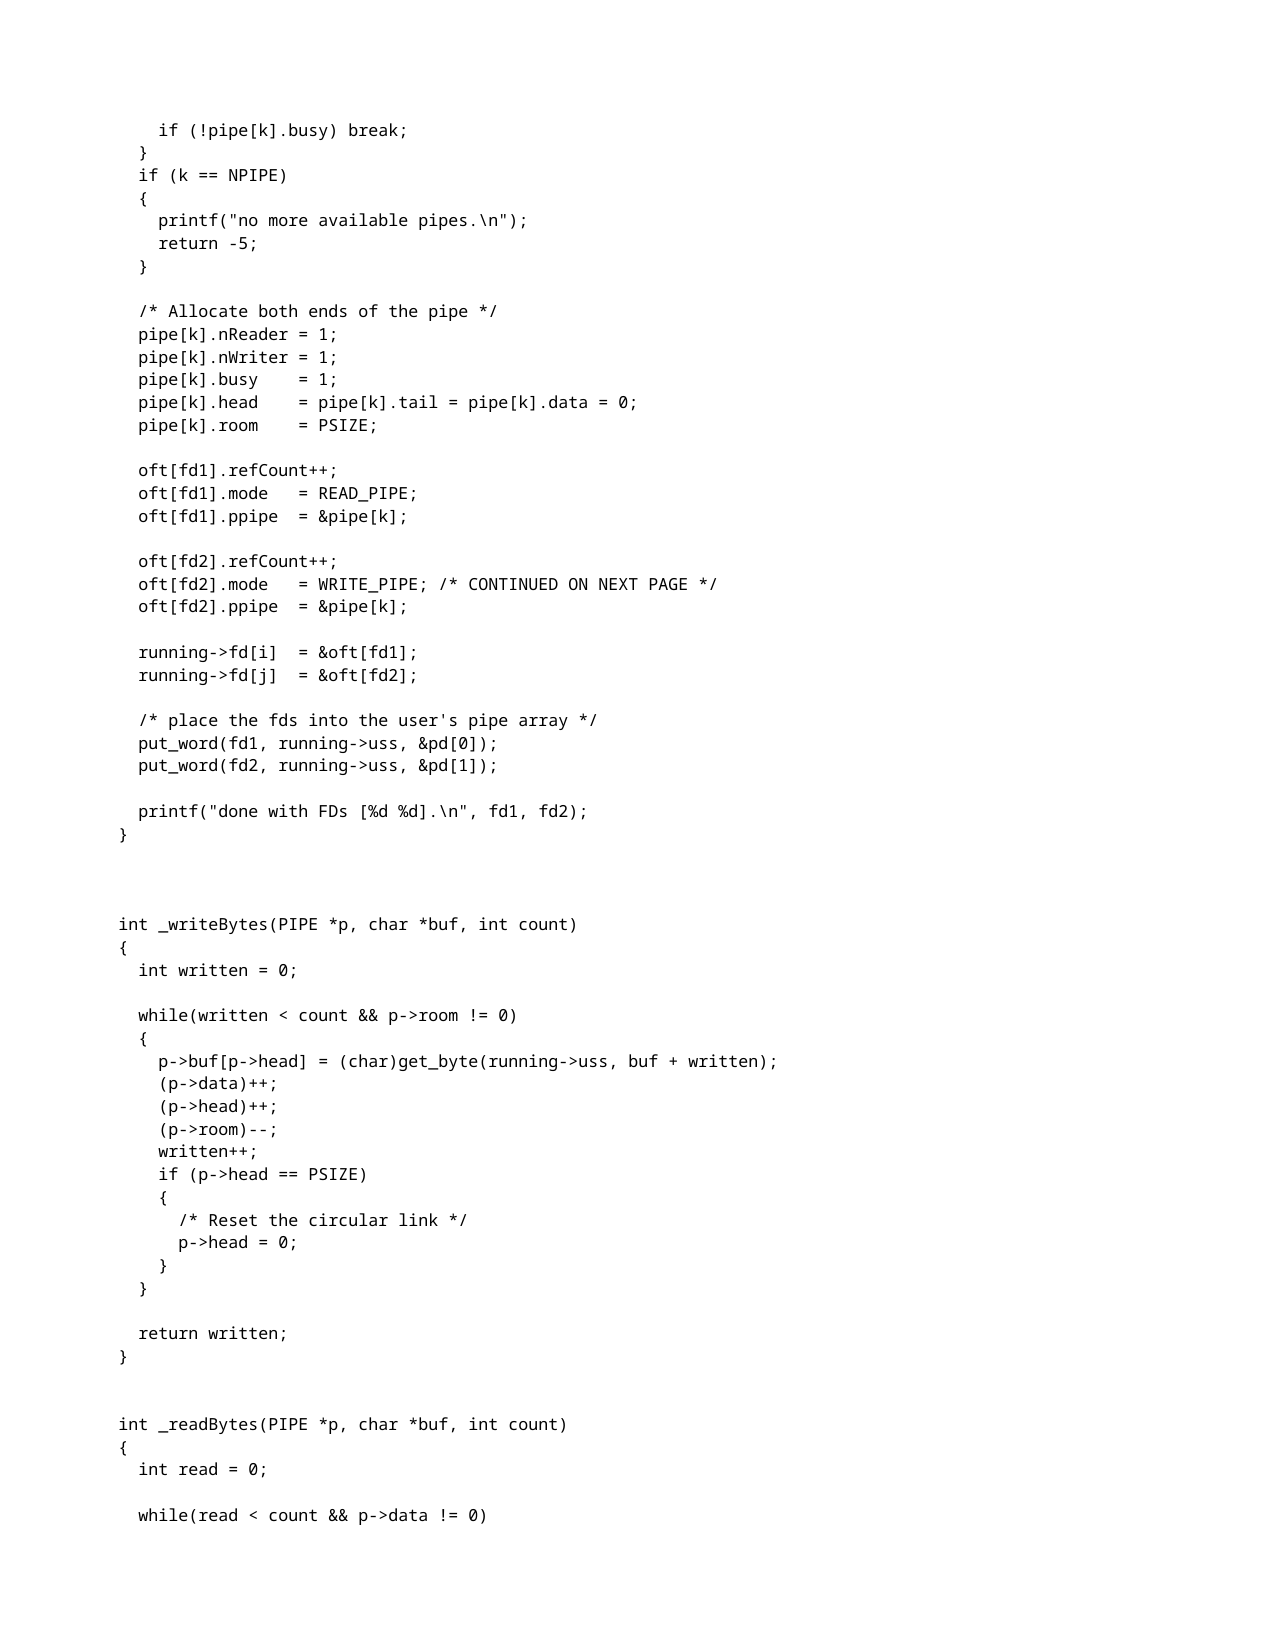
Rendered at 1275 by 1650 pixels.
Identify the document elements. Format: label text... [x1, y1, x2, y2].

text { [118, 1185, 1157, 1208]
text oft[fd2].mode = WRITE_PIPE; /* CONTINUED ON NEXT PAGE */ [118, 572, 1157, 595]
text { [118, 1435, 1157, 1458]
text { [118, 1026, 1157, 1049]
text } [118, 1253, 1157, 1276]
text oft[fd1].refCount++; [118, 459, 1157, 481]
text while(read < count && p->data != 0) [118, 1503, 1157, 1526]
text oft[fd2].ppipe = &pipe[k]; [118, 595, 1157, 618]
text /* Allocate both ends of the pipe */ [118, 300, 1157, 322]
text } [118, 1276, 1157, 1299]
text return written; [118, 1322, 1157, 1344]
text if (p->head == PSIZE) [118, 1163, 1157, 1185]
text /* place the fds into the user's pipe array */ [118, 708, 1157, 731]
text int _readBytes(PIPE *p, char *buf, int count) [118, 1412, 1157, 1435]
text (p->room)--; [118, 1117, 1157, 1140]
text int _writeBytes(PIPE *p, char *buf, int count) [118, 913, 1157, 936]
text pipe[k].nReader = 1; [118, 322, 1157, 345]
text running->fd[i] = &oft[fd1]; [118, 640, 1157, 663]
text if (k == NPIPE) [118, 163, 1157, 186]
text pipe[k].busy = 1; [118, 368, 1157, 391]
text int read = 0; [118, 1458, 1157, 1481]
text pipe[k].room = PSIZE; [118, 413, 1157, 436]
text (p->head)++; [118, 1094, 1157, 1117]
text running->fd[j] = &oft[fd2]; [118, 663, 1157, 686]
text { [118, 936, 1157, 958]
text pipe[k].nWriter = 1; [118, 345, 1157, 368]
text p->buf[p->head] = (char)get_byte(running->uss, buf + written); [118, 1049, 1157, 1072]
text } [118, 254, 1157, 277]
text return -5; [118, 232, 1157, 254]
text int written = 0; [118, 958, 1157, 981]
text put_word(fd1, running->uss, &pd[0]); [118, 731, 1157, 754]
text printf("no more available pipes.\n"); [118, 209, 1157, 232]
text written++; [118, 1140, 1157, 1163]
text oft[fd2].refCount++; [118, 549, 1157, 572]
text (p->data)++; [118, 1072, 1157, 1094]
text } [118, 141, 1157, 163]
text p->head = 0; [118, 1231, 1157, 1253]
text printf("done with FDs [%d %d].\n", fd1, fd2); [118, 799, 1157, 822]
text if (!pipe[k].busy) break; [118, 118, 1157, 141]
text { [118, 186, 1157, 209]
text /* Reset the circular link */ [118, 1208, 1157, 1231]
text oft[fd1].ppipe = &pipe[k]; [118, 504, 1157, 527]
text } [118, 822, 1157, 845]
text put_word(fd2, running->uss, &pd[1]); [118, 754, 1157, 777]
text oft[fd1].mode = READ_PIPE; [118, 481, 1157, 504]
text pipe[k].head = pipe[k].tail = pipe[k].data = 0; [118, 391, 1157, 413]
text } [118, 1344, 1157, 1367]
text while(written < count && p->room != 0) [118, 1004, 1157, 1026]
